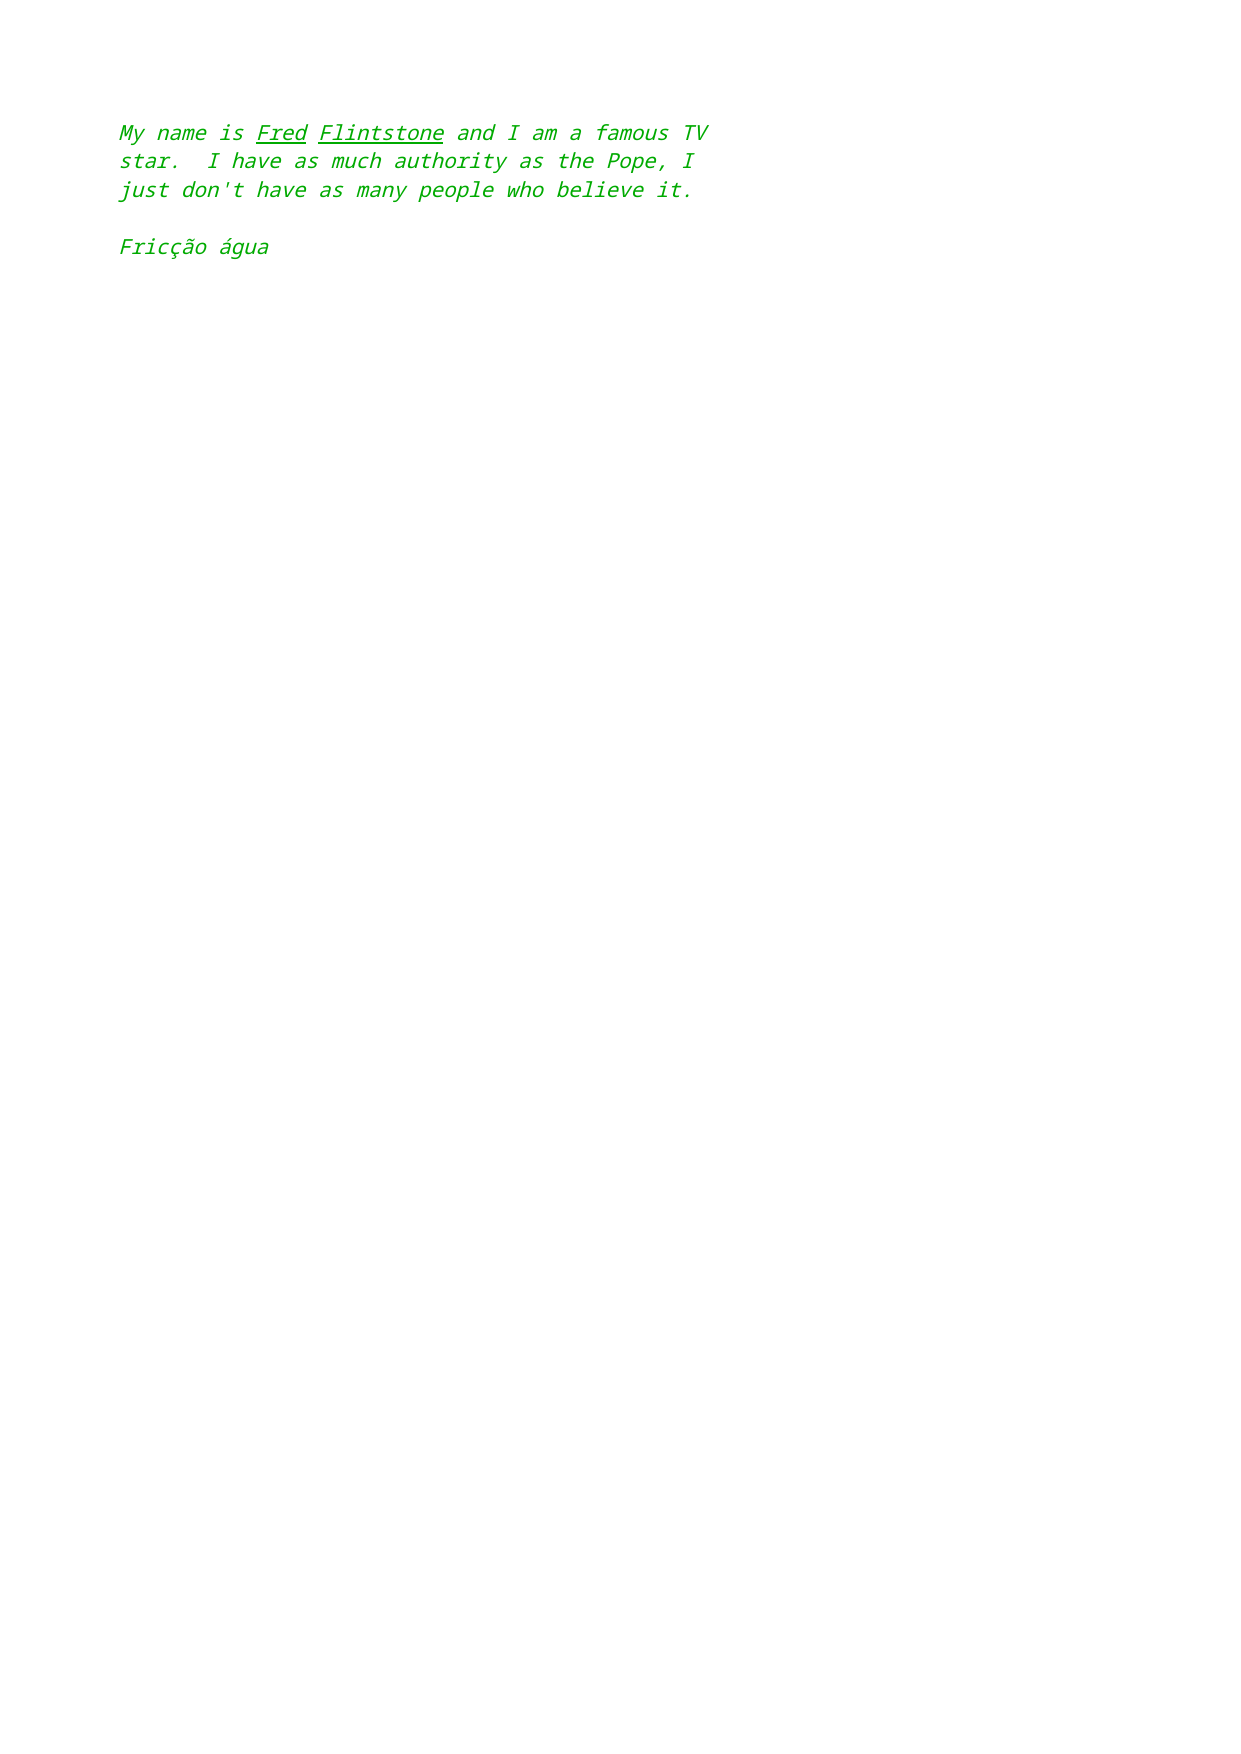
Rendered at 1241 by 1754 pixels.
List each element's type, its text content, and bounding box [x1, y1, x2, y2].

text just don't have as many people who believe it. [118, 175, 1122, 203]
text My name is Fred Flintstone and I am a famous TV [118, 118, 1122, 147]
text star. I have as much authority as the Pope, I [118, 147, 1122, 175]
text Fricção água [118, 232, 1122, 260]
